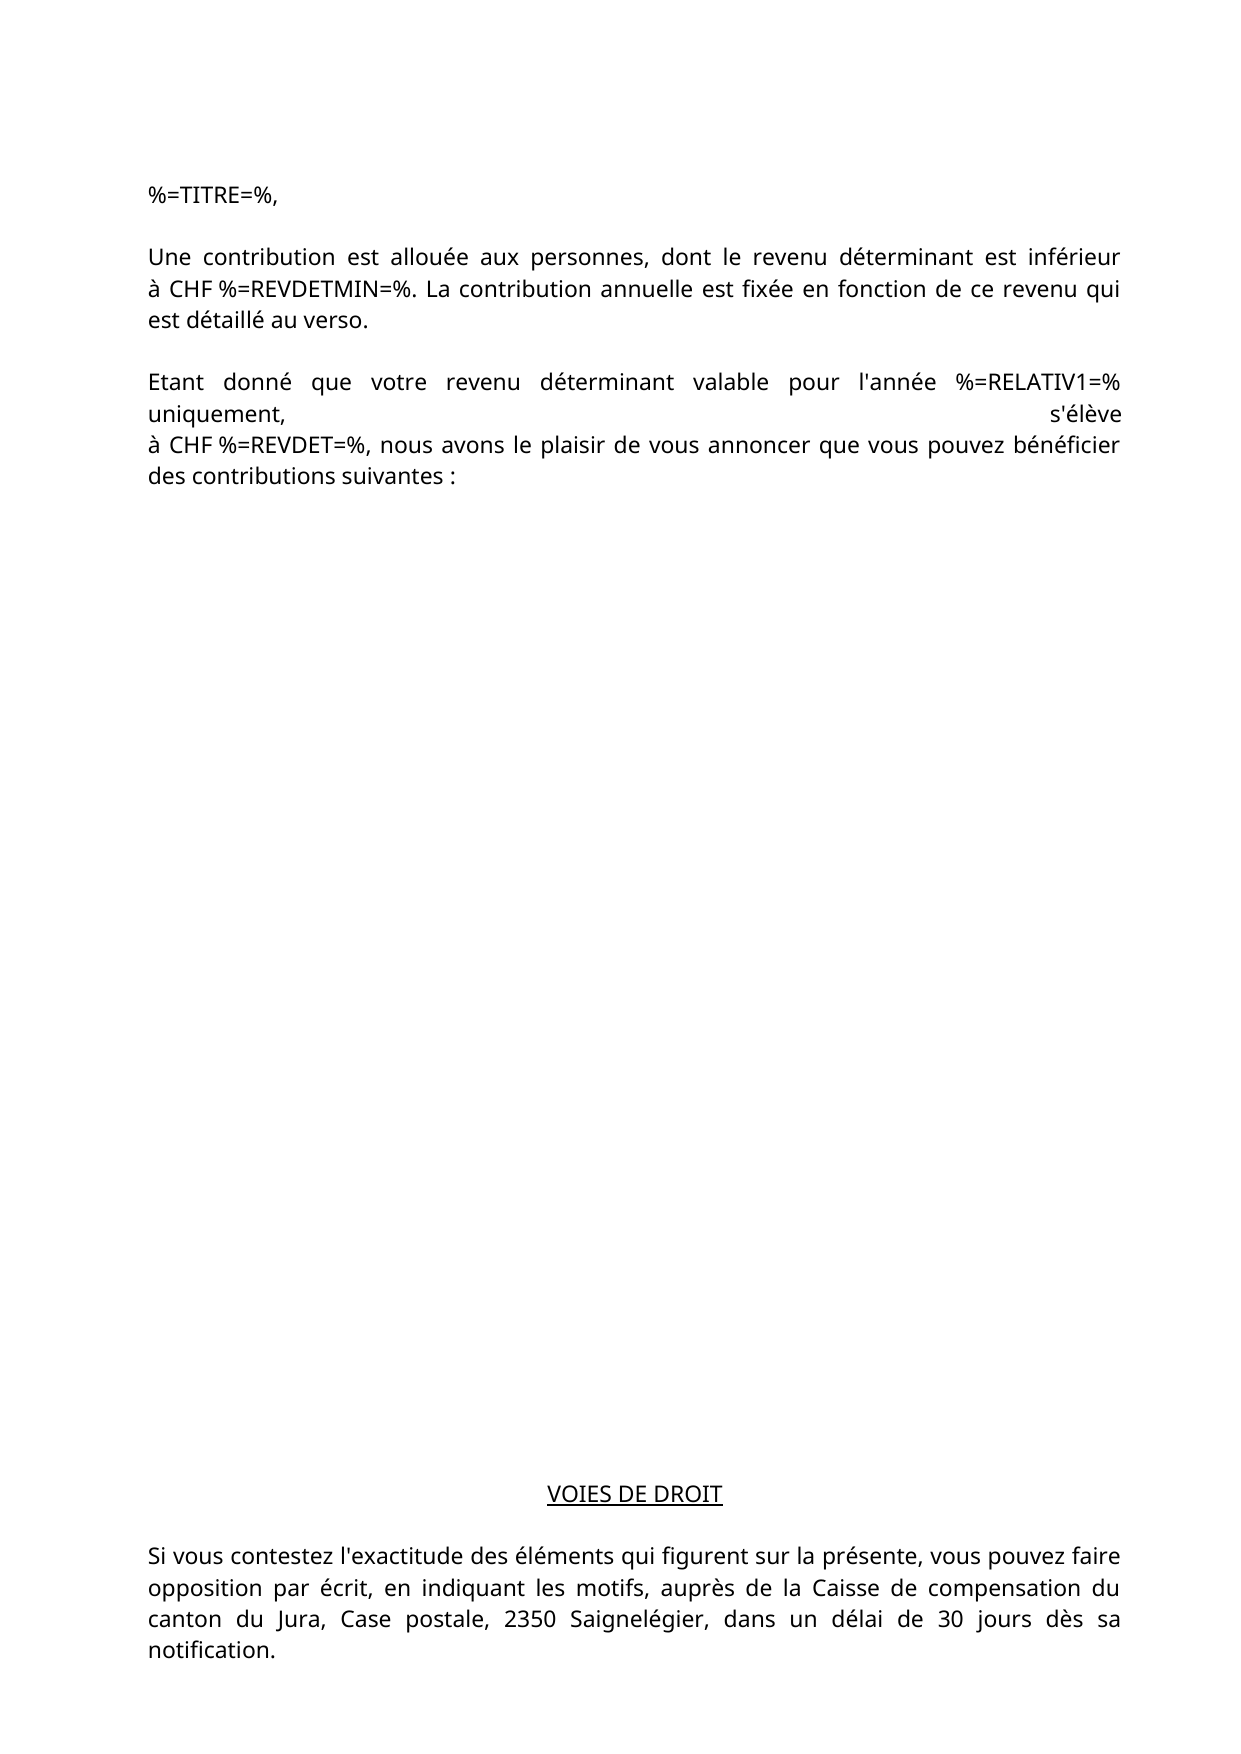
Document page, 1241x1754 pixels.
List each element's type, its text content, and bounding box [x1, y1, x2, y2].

text %=TITRE=%, [148, 179, 1122, 210]
text Etant donné que votre revenu déterminant valable pour l'année %=RELATIV1=% uniquement, s'élève à CHF %=REVDET=%, nous avons le plaisir de vous annoncer que vous pouvez bénéficier des contributions suivantes : [148, 366, 1122, 491]
text Une contribution est allouée aux personnes, dont le revenu déterminant est inférieur à CHF %=REVDETMIN=%. La contribution annuelle est fixée en fonction de ce revenu qui est détaillé au verso. [148, 241, 1122, 335]
